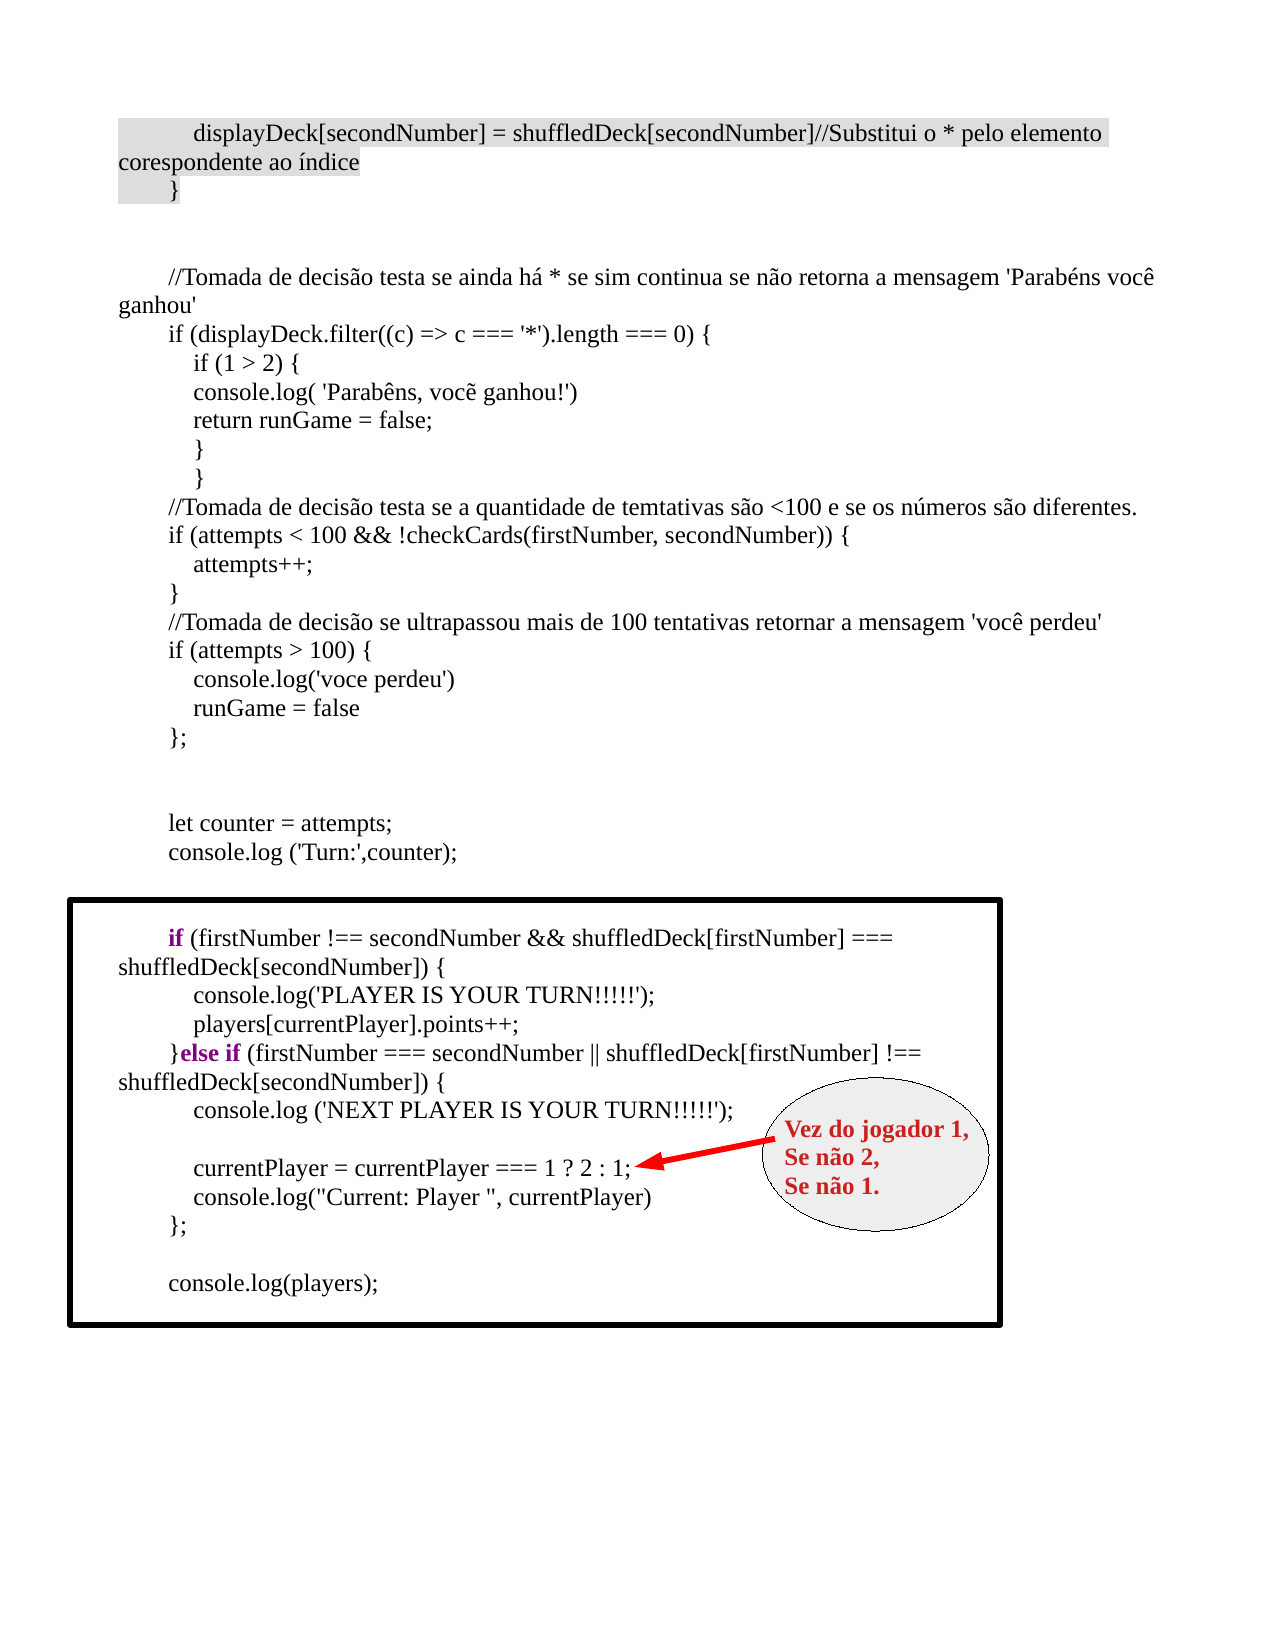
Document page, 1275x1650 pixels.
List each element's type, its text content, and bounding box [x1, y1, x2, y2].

text if (displayDeck.filter((c) => c === '*').length === 0) { [118, 319, 1157, 348]
text }else if (firstNumber === secondNumber || shuffledDeck[firstNumber] !== shuffledDeck[secondNumber]) { [1003, 1038, 1157, 1096]
text return runGame = false; [118, 406, 1157, 434]
text //Tomada de decisão testa se a quantidade de temtativas são <100 e se os números são diferentes. [118, 492, 1157, 521]
text //Tomada de decisão testa se ainda há * se sim continua se não retorna a mensagem 'Parabéns você ganhou' [118, 262, 1157, 319]
text if (firstNumber !== secondNumber && shuffledDeck[firstNumber] === shuffledDeck[secondNumber]) { [1003, 923, 1157, 981]
text displayDeck[secondNumber] = shuffledDeck[secondNumber]//Substitui o * pelo elemento corespondente ao índice [118, 118, 1157, 176]
text players[currentPlayer].points++; [1003, 1009, 1157, 1038]
text console.log ('NEXT PLAYER IS YOUR TURN!!!!!'); [1003, 1096, 1157, 1124]
text console.log( 'Parabêns, vocẽ ganhou!') [118, 377, 1157, 406]
text }; [1003, 1211, 1157, 1239]
text } [118, 578, 1157, 607]
text console.log("Current: Player ", currentPlayer) [1003, 1182, 1157, 1211]
text runGame = false [118, 693, 1157, 722]
text console.log('PLAYER IS YOUR TURN!!!!!'); [1003, 981, 1157, 1009]
text } [118, 176, 1157, 204]
text attempts++; [118, 549, 1157, 578]
text //Tomada de decisão se ultrapassou mais de 100 tentativas retornar a mensagem 'você perdeu' [118, 607, 1157, 636]
text } [118, 463, 1157, 492]
text } [118, 434, 1157, 463]
text if (1 > 2) { [118, 348, 1157, 377]
text currentPlayer = currentPlayer === 1 ? 2 : 1; [1003, 1153, 1157, 1182]
text console.log(players); [1003, 1268, 1157, 1297]
text }; [118, 722, 1157, 751]
text let counter = attempts; [118, 808, 1157, 837]
text if (attempts > 100) { [118, 636, 1157, 664]
text if (attempts < 100 && !checkCards(firstNumber, secondNumber)) { [118, 521, 1157, 549]
text console.log ('Turn:',counter); [118, 837, 1157, 866]
text console.log('voce perdeu') [118, 664, 1157, 693]
